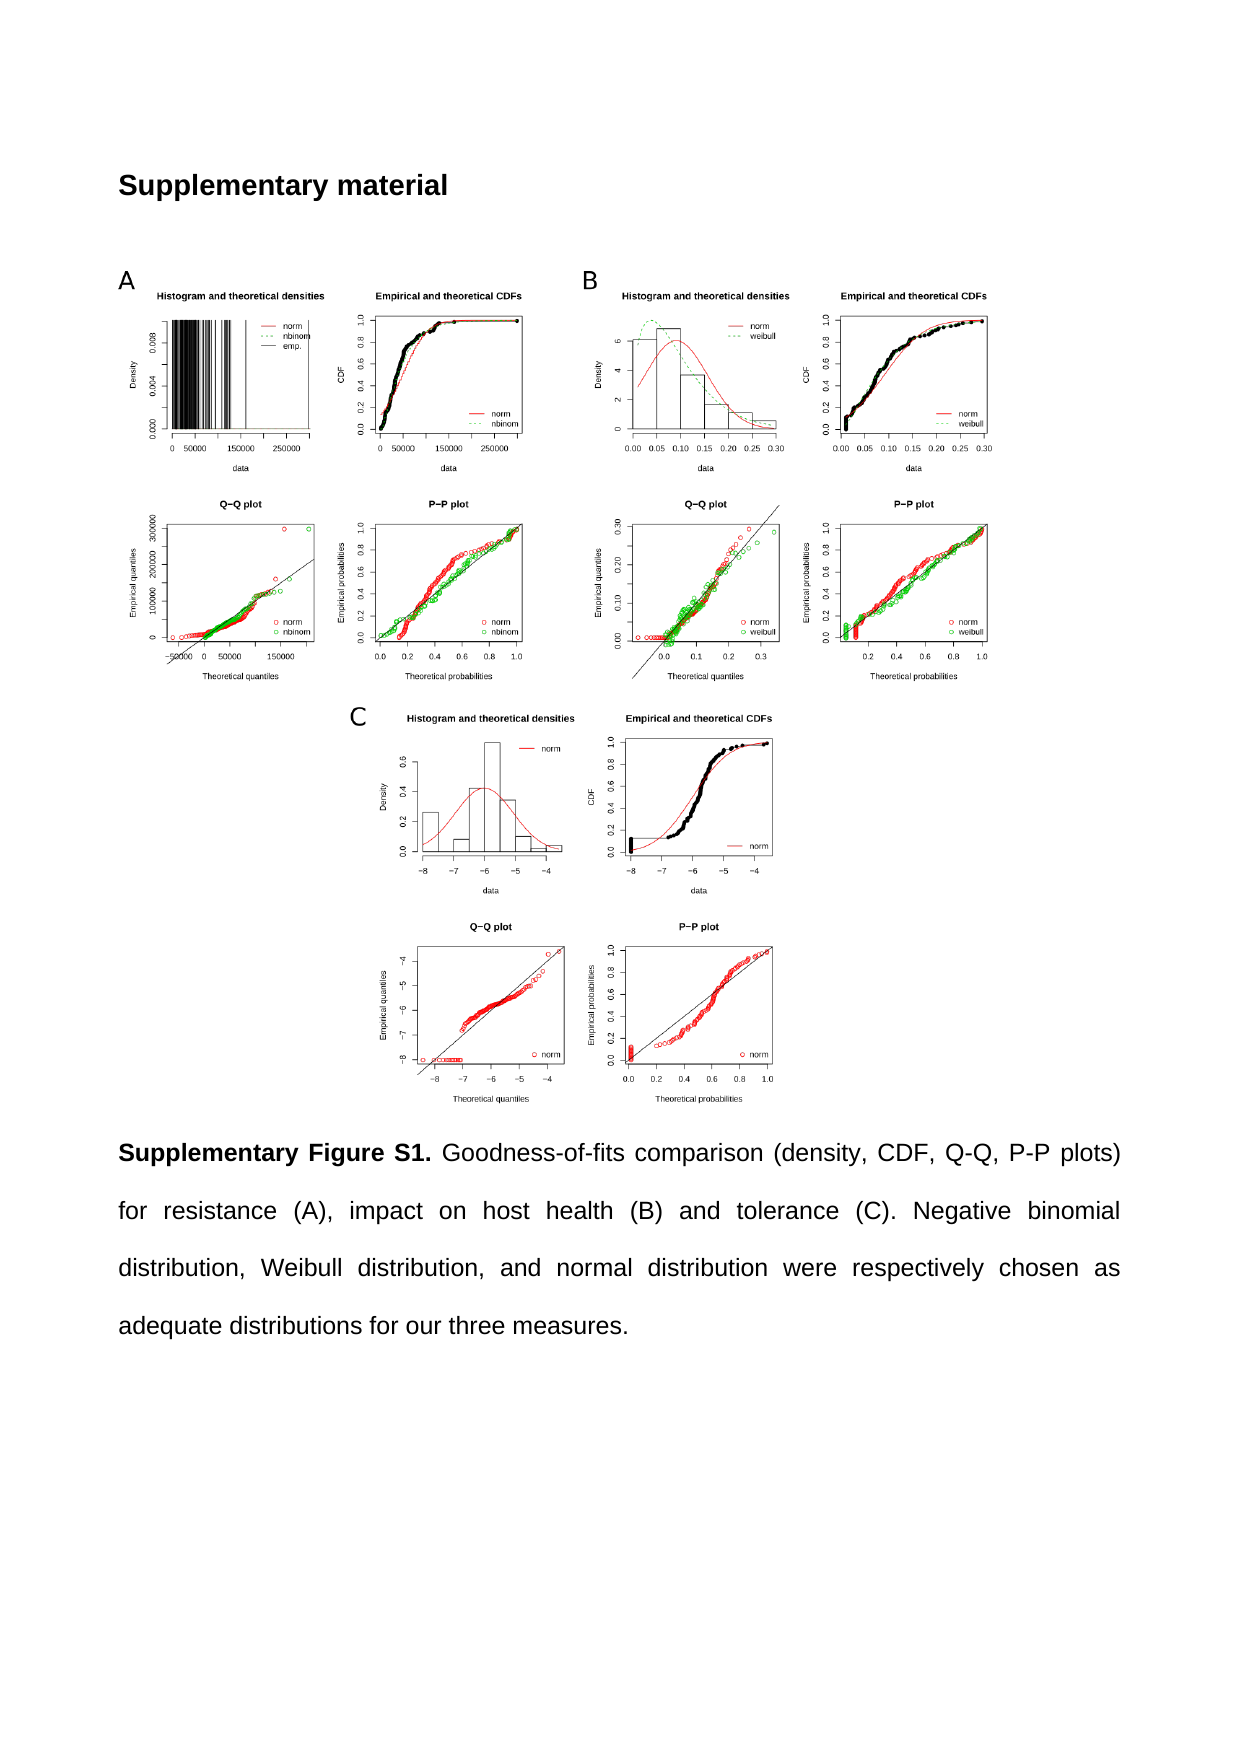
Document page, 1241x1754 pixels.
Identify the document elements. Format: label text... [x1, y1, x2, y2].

picture [118, 271, 1097, 1110]
subtitle Supplementary material [118, 168, 1122, 202]
text Supplementary Figure S1. Goodness-of-fits comparison (density, CDF, Q-Q, P-P plots) for resistance (A), impact on host health (B) and tolerance (C). Negative binomial distribution, Weibull distribution, and normal distribution were respectively chosen as adequate distributions for our three measures. [118, 1138, 1122, 1339]
